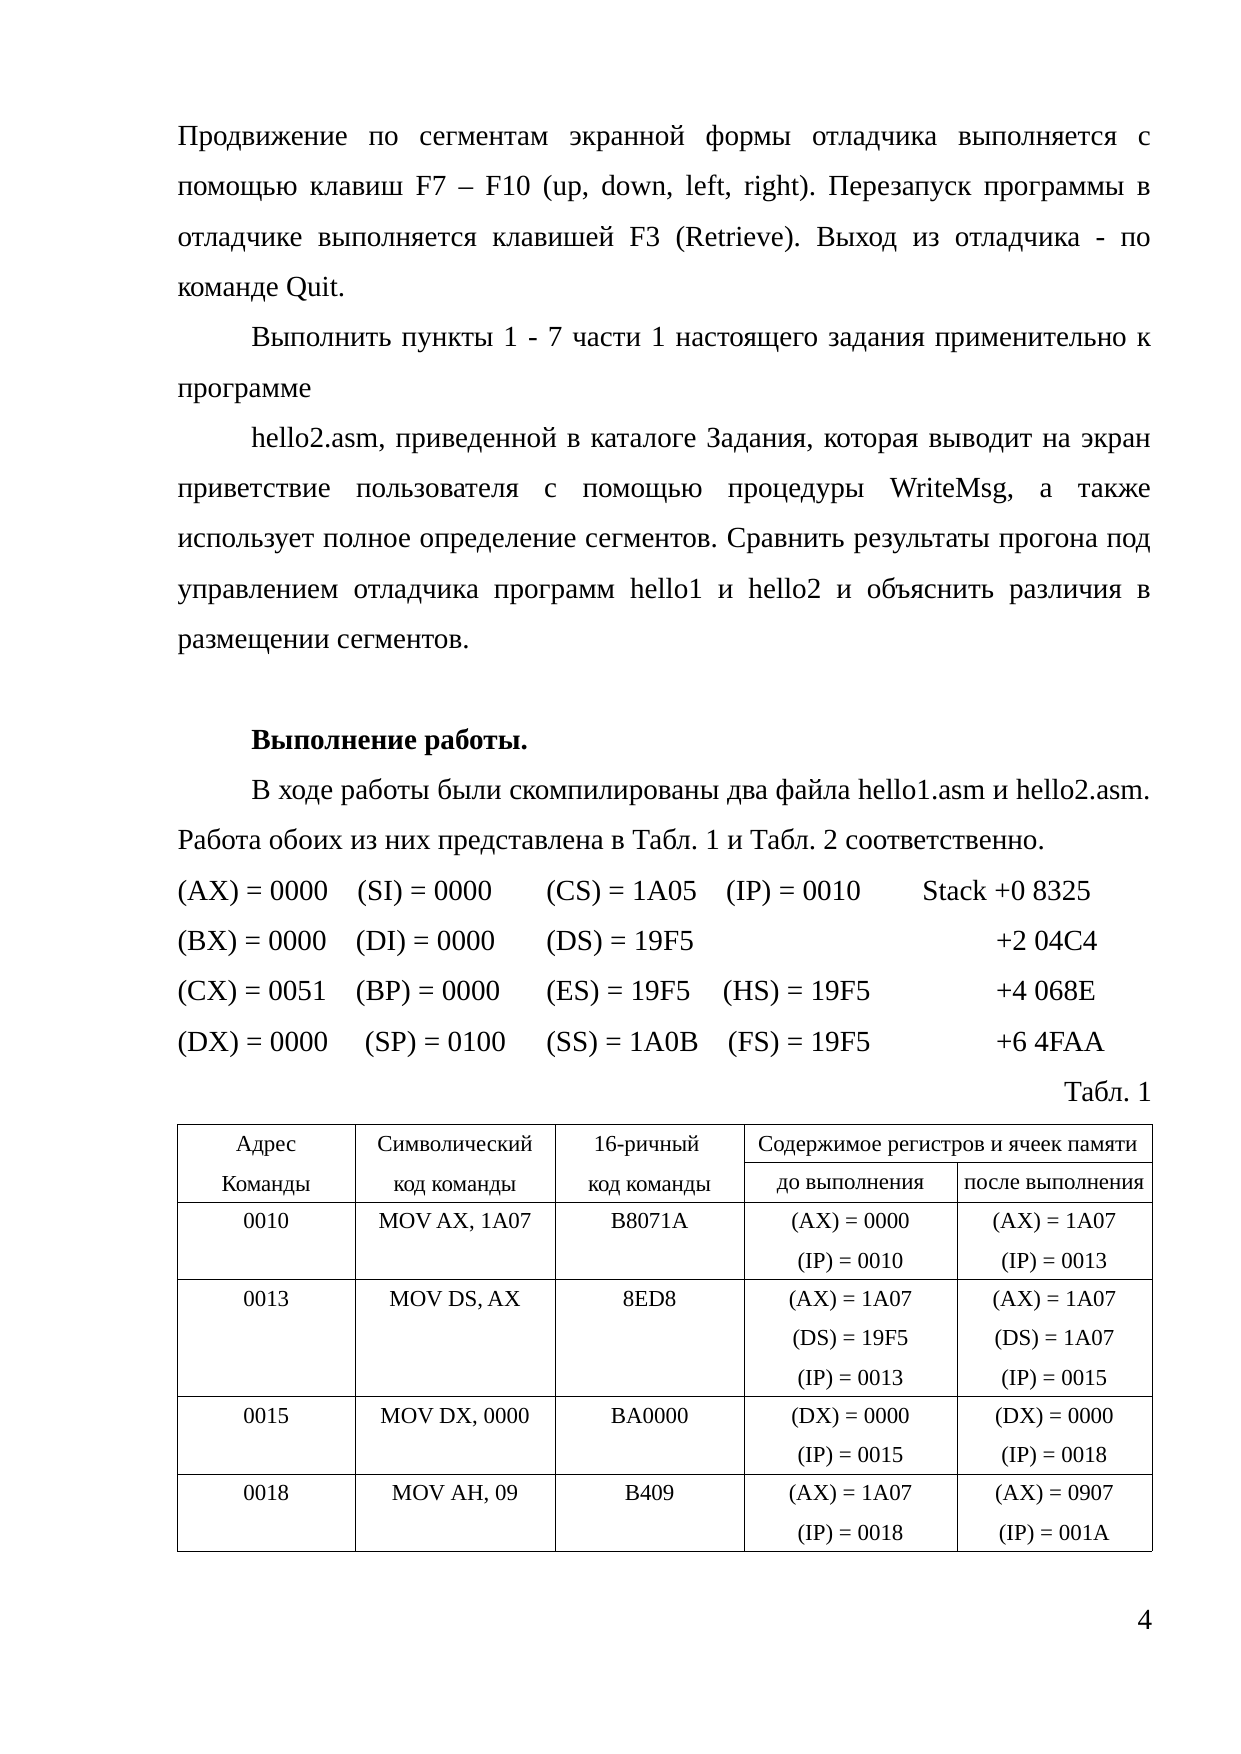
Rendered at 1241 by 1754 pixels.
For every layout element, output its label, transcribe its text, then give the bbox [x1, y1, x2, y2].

table_header 16-ричный код команды [556, 1125, 744, 1202]
table_cell до выполнения [745, 1163, 957, 1202]
table_header Символический код команды [356, 1125, 555, 1202]
table_header Адрес Команды [178, 1125, 355, 1202]
table_cell MOV AX, 1A07 [356, 1203, 555, 1279]
table_cell (AX) = 1A07 (DS) = 19F5 (IP) = 0013 [745, 1280, 957, 1396]
table_cell (AX) = 0000 (IP) = 0010 [745, 1203, 957, 1279]
table_cell MOV DS, AX [356, 1280, 555, 1396]
table_cell 0018 [178, 1475, 355, 1551]
table_cell 8ED8 [556, 1280, 744, 1396]
table_header Содержимое регистров и ячеек памяти [745, 1125, 1152, 1162]
table_cell MOV DX, 0000 [356, 1397, 555, 1473]
table_cell после выполнения [958, 1163, 1152, 1202]
table_cell MOV AH, 09 [356, 1475, 555, 1551]
table_cell (AX) = 0907 (IP) = 001A [958, 1475, 1152, 1551]
text (AX) = 0000 (SI) = 0000 (CS) = 1A05 (IP) = 0010 Stack +0 8325 [177, 873, 1152, 906]
text Табл. 1 [177, 1074, 1152, 1108]
text (CX) = 0051 (BP) = 0000 (ES) = 19F5 (HS) = 19F5 +4 068E [177, 973, 1152, 1007]
table_cell 0013 [178, 1280, 355, 1396]
text (DX) = 0000 (SP) = 0100 (SS) = 1A0B (FS) = 19F5 +6 4FAA [177, 1024, 1152, 1057]
table_cell (DX) = 0000 (IP) = 0015 [745, 1397, 957, 1473]
table_cell 0015 [178, 1397, 355, 1473]
table_cell 0010 [178, 1203, 355, 1279]
table_cell (AX) = 1A07 (DS) = 1A07 (IP) = 0015 [958, 1280, 1152, 1396]
text В ходе работы были скомпилированы два файла hello1.asm и hello2.asm. Работа обоих из них представлена в Табл. 1 и Табл. 2 соответственно. [177, 772, 1152, 856]
text Выполнить пункты 1 - 7 части 1 настоящего задания применительно к программе [177, 319, 1152, 403]
table_cell BA0000 [556, 1397, 744, 1473]
table_cell B8071A [556, 1203, 744, 1279]
text Продвижение по сегментам экранной формы отладчика выполняется с помощью клавиш F7 – F10 (up, down, left, right). Перезапуск программы в отладчике выполняется клавишей F3 (Retrieve). Выход из отладчика - по команде Quit. [177, 118, 1152, 303]
table_cell (AX) = 1A07 (IP) = 0013 [958, 1203, 1152, 1279]
table_cell (AX) = 1A07 (IP) = 0018 [745, 1475, 957, 1551]
table_cell (DX) = 0000 (IP) = 0018 [958, 1397, 1152, 1473]
text (BX) = 0000 (DI) = 0000 (DS) = 19F5 +2 04C4 [177, 923, 1152, 957]
text hello2.asm, приведенной в каталоге Задания, которая выводит на экран приветствие пользователя с помощью процедуры WriteMsg, а также использует полное определение сегментов. Сравнить результаты прогона под управлением отладчика программ hello1 и hello2 и объяснить различия в размещении сегментов. [177, 420, 1152, 655]
subtitle Выполнение работы. [177, 722, 1152, 755]
table_cell B409 [556, 1475, 744, 1551]
